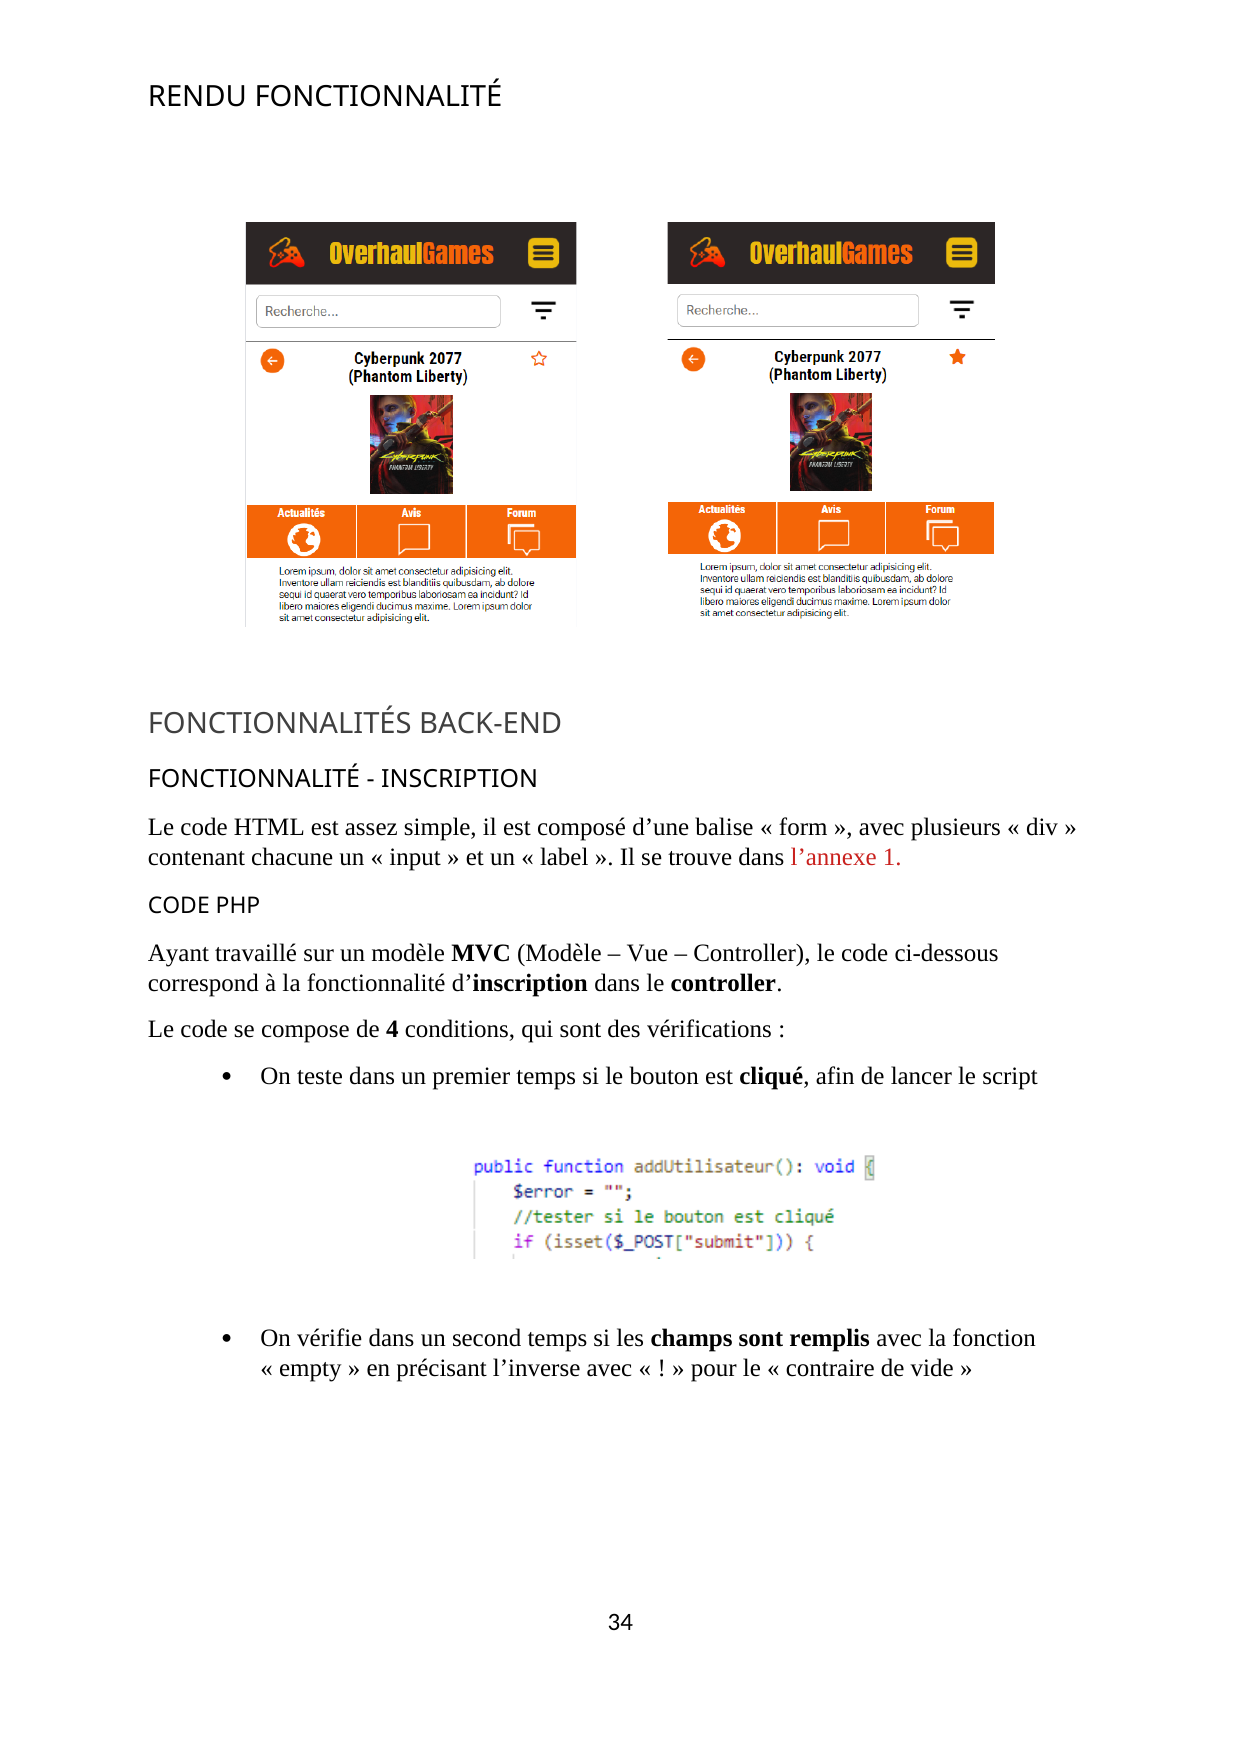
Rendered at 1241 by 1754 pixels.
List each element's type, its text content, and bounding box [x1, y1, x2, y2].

list On teste dans un premier temps si le bouton est cliqué, afin de lancer le script [223, 1061, 1093, 1090]
text FONCTIONNALITÉS BACK-END [148, 702, 1093, 742]
text RENDU FONCTIONNALITÉ [148, 75, 1093, 115]
text Ayant travaillé sur un modèle MVC (Modèle – Vue – Controller), le code ci-dessous correspond à la fonctionnalité d’inscription dans le controller. [148, 938, 1093, 997]
text FONCTIONNALITÉ - INSCRIPTION [148, 760, 1093, 794]
text Le code se compose de 4 conditions, qui sont des vérifications : [148, 1014, 1093, 1043]
text Le code HTML est assez simple, il est composé d’une balise « form », avec plusieurs « div » contenant chacune un « input » et un « label ». Il se trouve dans l’annexe 1. [148, 812, 1093, 871]
text CODE PHP [148, 889, 1093, 920]
list On vérifie dans un second temps si les champs sont remplis avec la fonction « empty » en précisant l’inverse avec « ! » pour le « contraire de vide » [223, 1323, 1093, 1382]
